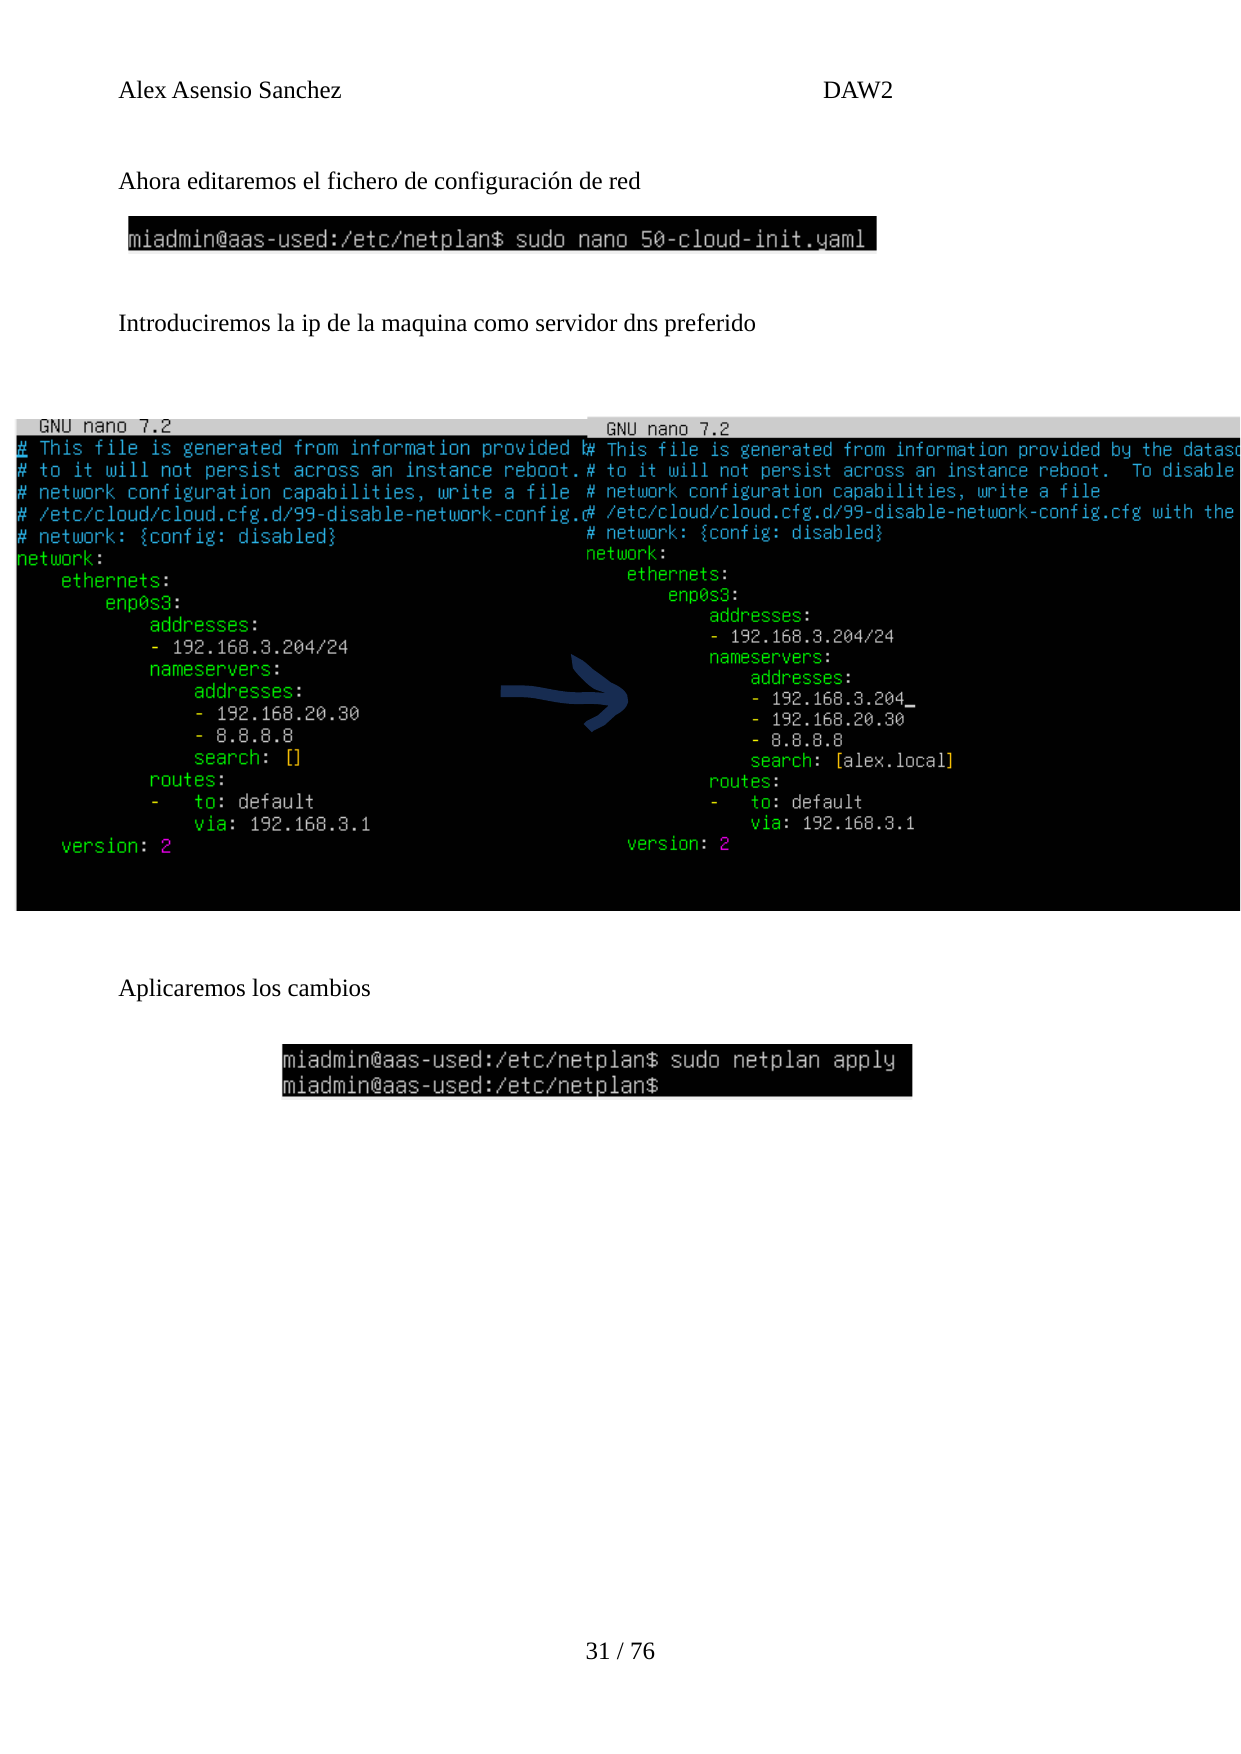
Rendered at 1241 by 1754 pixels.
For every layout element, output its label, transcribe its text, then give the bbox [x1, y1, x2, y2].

picture [128, 216, 877, 254]
text Introduciremos la ip de la maquina como servidor dns preferido [118, 308, 1122, 337]
picture [14, 416, 1241, 911]
text Ahora editaremos el fichero de configuración de red [118, 166, 1122, 194]
text Aplicaremos los cambios [118, 973, 1122, 1002]
picture [281, 1044, 913, 1100]
